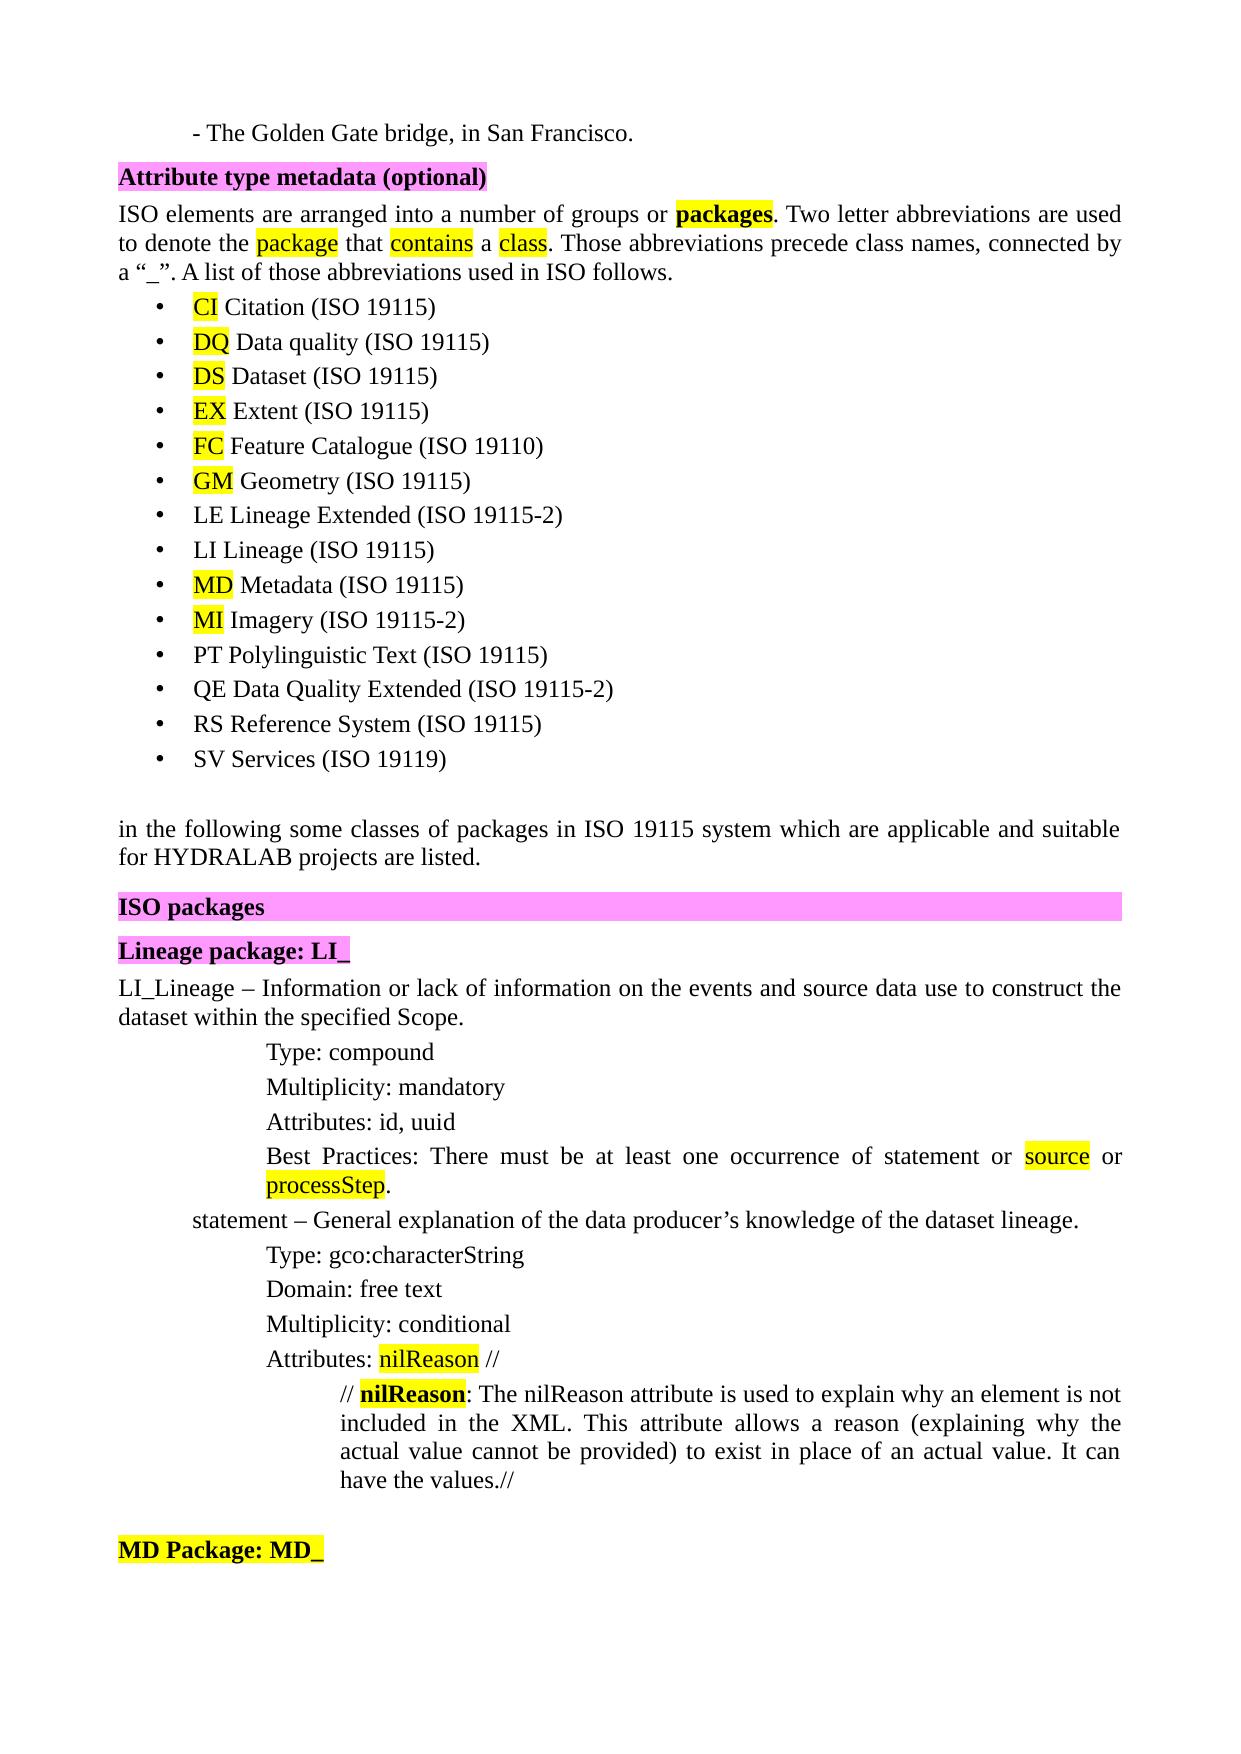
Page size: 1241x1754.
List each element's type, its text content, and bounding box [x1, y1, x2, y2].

subtitle Attribute type metadata (optional) [487, 162, 1122, 191]
list DQ Data quality (ISO 19115) [156, 327, 1122, 355]
text - The Golden Gate bridge, in San Francisco. [192, 118, 1122, 147]
text MD Package: MD_ [118, 1535, 1122, 1563]
list DS Dataset (ISO 19115) [156, 361, 1122, 390]
text LI_Lineage – Information or lack of information on the events and source data use to construct the dataset within the specified Scope. [118, 973, 1122, 1031]
list LE Lineage Extended (ISO 19115-2) [156, 501, 1122, 529]
list PT Polylinguistic Text (ISO 19115) [156, 640, 1122, 668]
text ISO elements are arranged into a number of groups or packages. Two letter abbreviations are used to denote the package that contains a class. Those abbreviations precede class names, connected by a “_”. A list of those abbreviations used in ISO follows. [118, 199, 1122, 286]
list QE Data Quality Extended (ISO 19115-2) [156, 674, 1122, 703]
text Best Practices: There must be at least one occurrence of statement or source or processStep. [266, 1141, 1122, 1199]
text Multiplicity: conditional [266, 1309, 1122, 1338]
list FC Feature Catalogue (ISO 19110) [156, 431, 1122, 460]
text // nilReason: The nilReason attribute is used to explain why an element is not included in the XML. This attribute allows a reason (explaining why the actual value cannot be provided) to exist in place of an actual value. It can have the values.// [340, 1379, 1122, 1494]
text Type: compound [266, 1037, 1122, 1066]
subtitle ISO packages [118, 892, 1122, 921]
list SV Services (ISO 19119) [156, 744, 1122, 773]
text Multiplicity: mandatory [266, 1072, 1122, 1101]
text Attributes: nilReason // [266, 1344, 1122, 1373]
text Domain: free text [266, 1274, 1122, 1303]
list LI Lineage (ISO 19115) [156, 535, 1122, 564]
text in the following some classes of packages in ISO 19115 system which are applicable and suitable for HYDRALAB projects are listed. [118, 814, 1122, 871]
list MD Metadata (ISO 19115) [156, 570, 1122, 599]
text statement – General explanation of the data producer’s knowledge of the dataset lineage. [192, 1205, 1122, 1234]
text Type: gco:characterString [266, 1240, 1122, 1268]
list RS Reference System (ISO 19115) [156, 709, 1122, 738]
list GM Geometry (ISO 19115) [156, 466, 1122, 494]
subtitle Lineage package: LI_ [350, 936, 1122, 964]
list EX Extent (ISO 19115) [156, 396, 1122, 425]
list CI Citation (ISO 19115) [156, 292, 1122, 321]
list MI Imagery (ISO 19115-2) [156, 605, 1122, 634]
text Attributes: id, uuid [266, 1107, 1122, 1135]
